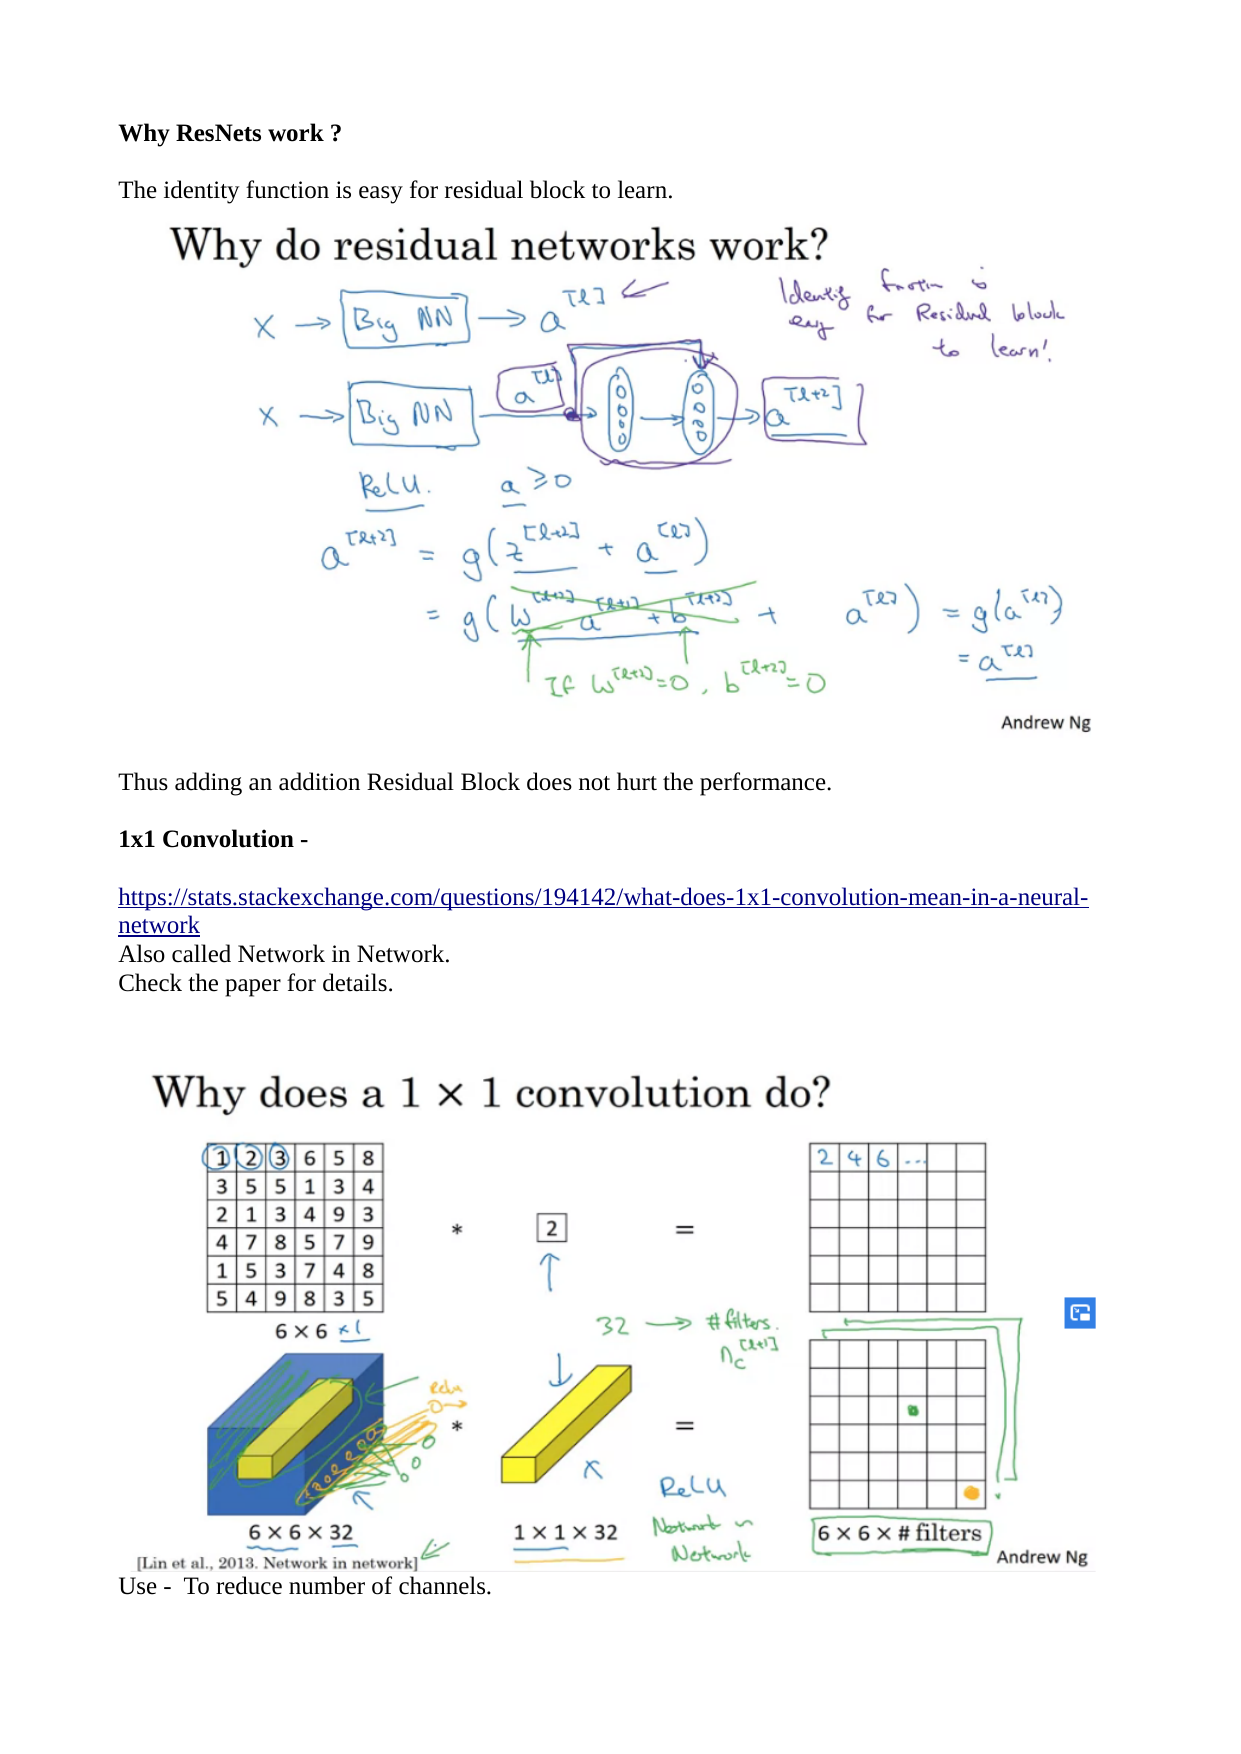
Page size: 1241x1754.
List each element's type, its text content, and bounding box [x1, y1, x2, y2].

text 1x1 Convolution - [118, 824, 1122, 853]
text The identity function is easy for residual block to learn. [118, 176, 1122, 204]
text Check the paper for details. [118, 968, 1122, 997]
text Why ResNets work ? [118, 118, 1122, 147]
text Use - To reduce number of channels. [118, 1054, 1122, 1600]
picture [130, 1057, 1096, 1572]
text Also called Network in Network. [118, 939, 1122, 968]
picture [148, 204, 1092, 738]
text Thus adding an addition Residual Block does not hurt the performance. [118, 767, 1122, 795]
text https://stats.stackexchange.com/questions/194142/what-does-1x1-convolution-mean-in-a-neural-network [118, 882, 1122, 939]
